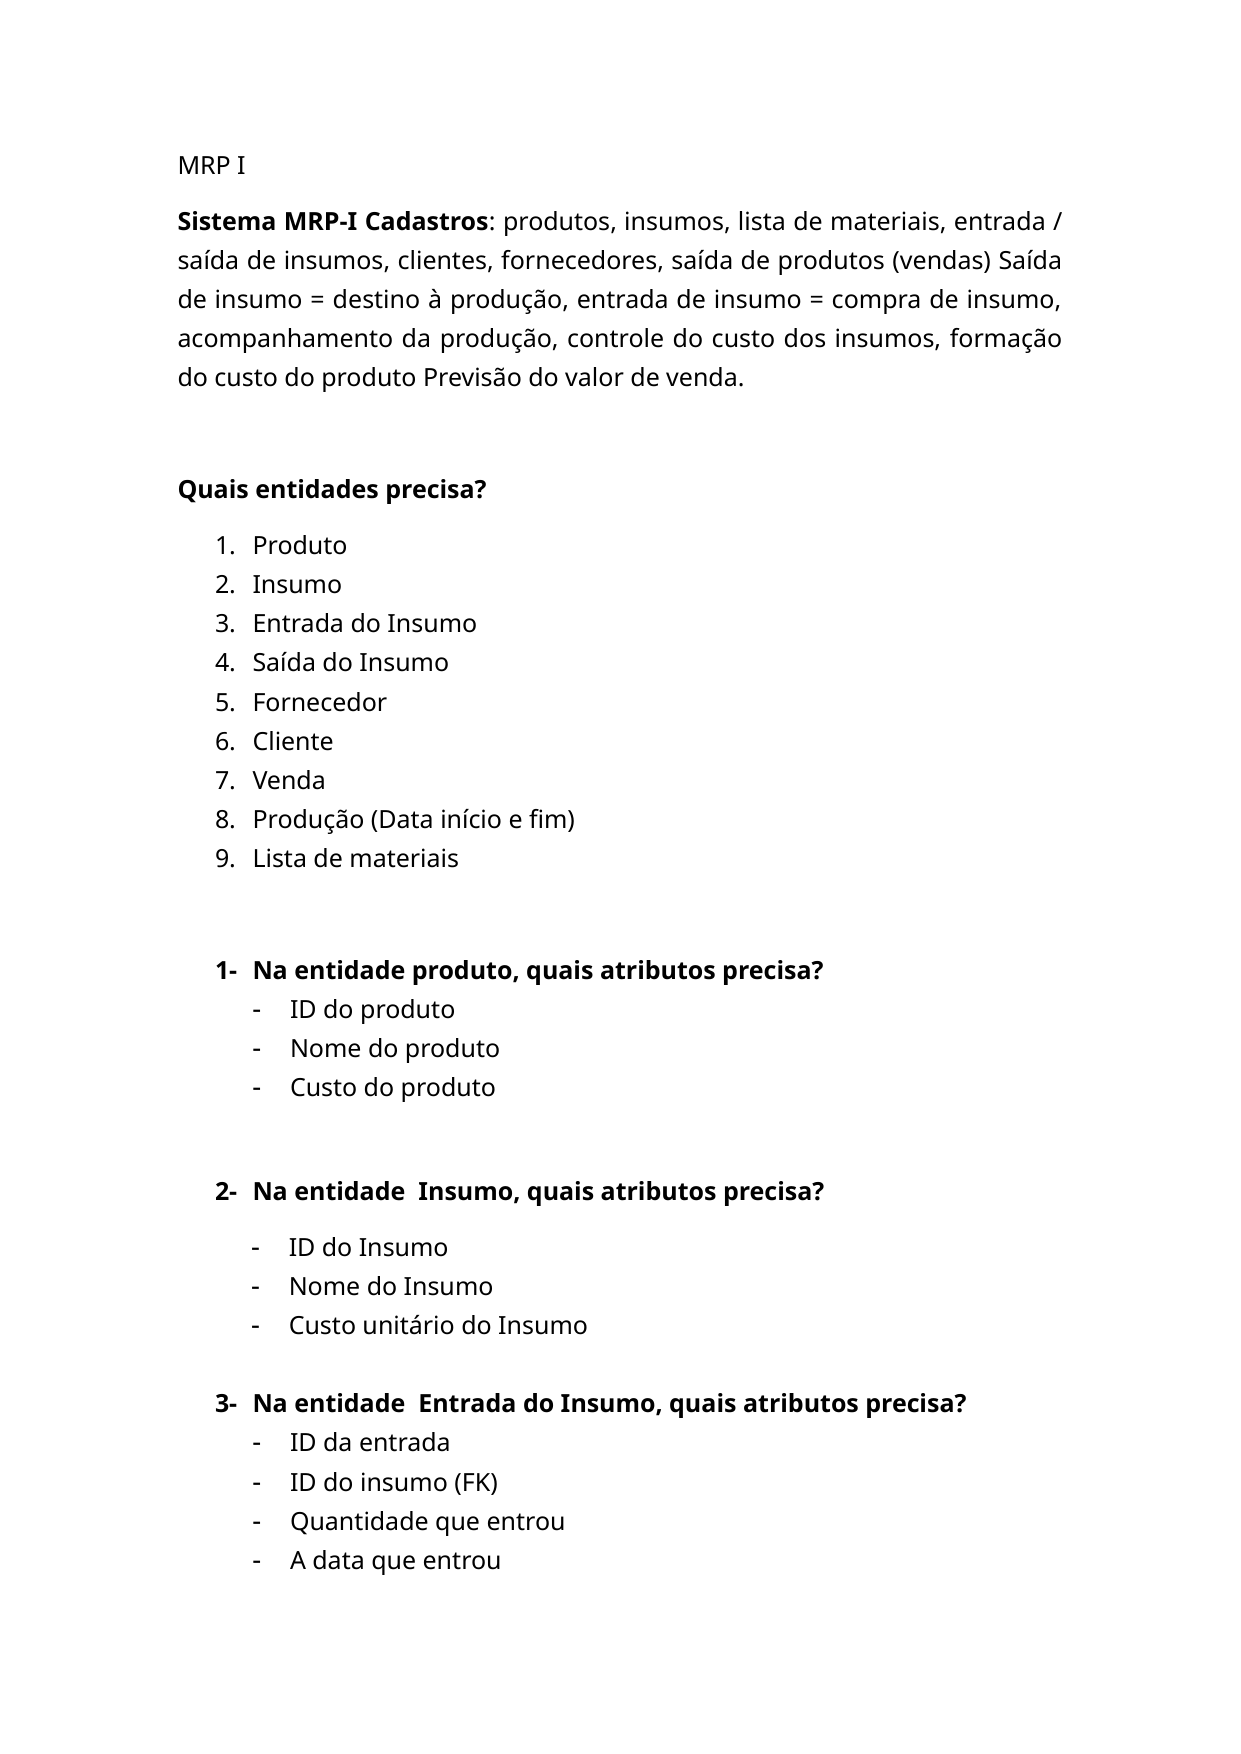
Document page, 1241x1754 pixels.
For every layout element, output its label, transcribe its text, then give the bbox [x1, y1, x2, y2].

list Fornecedor [215, 684, 1063, 718]
text MRP I [177, 148, 1063, 182]
list Na entidade Insumo, quais atributos precisa? [215, 1173, 1063, 1207]
list ID do Insumo [251, 1229, 1063, 1263]
list Cliente [215, 723, 1063, 757]
list ID do produto [252, 992, 1063, 1026]
list Custo do produto [252, 1070, 1063, 1104]
list ID do insumo (FK) [252, 1464, 1063, 1498]
list Quantidade que entrou [252, 1503, 1063, 1537]
list Nome do produto [252, 1031, 1063, 1065]
list Custo unitário do Insumo [251, 1308, 1063, 1342]
list Insumo [215, 567, 1063, 601]
text Quais entidades precisa? [177, 472, 1063, 506]
list Produção (Data início e fim) [215, 802, 1063, 836]
list Produto [215, 528, 1063, 562]
list Nome do Insumo [251, 1268, 1063, 1302]
list Na entidade produto, quais atributos precisa? [215, 953, 1063, 987]
list Saída do Insumo [215, 645, 1063, 679]
list ID da entrada [252, 1425, 1063, 1459]
list Lista de materiais [215, 841, 1063, 875]
list Na entidade Entrada do Insumo, quais atributos precisa? [215, 1386, 1063, 1420]
list A data que entrou [252, 1543, 1063, 1577]
text Sistema MRP-I Cadastros: produtos, insumos, lista de materiais, entrada / saída de insumos, clientes, fornecedores, saída de produtos (vendas) Saída de insumo = destino à produção, entrada de insumo = compra de insumo, acompanhamento da produção, controle do custo dos insumos, formação do custo do produto Previsão do valor de venda. [177, 203, 1063, 394]
list Entrada do Insumo [215, 606, 1063, 640]
list Venda [215, 763, 1063, 797]
